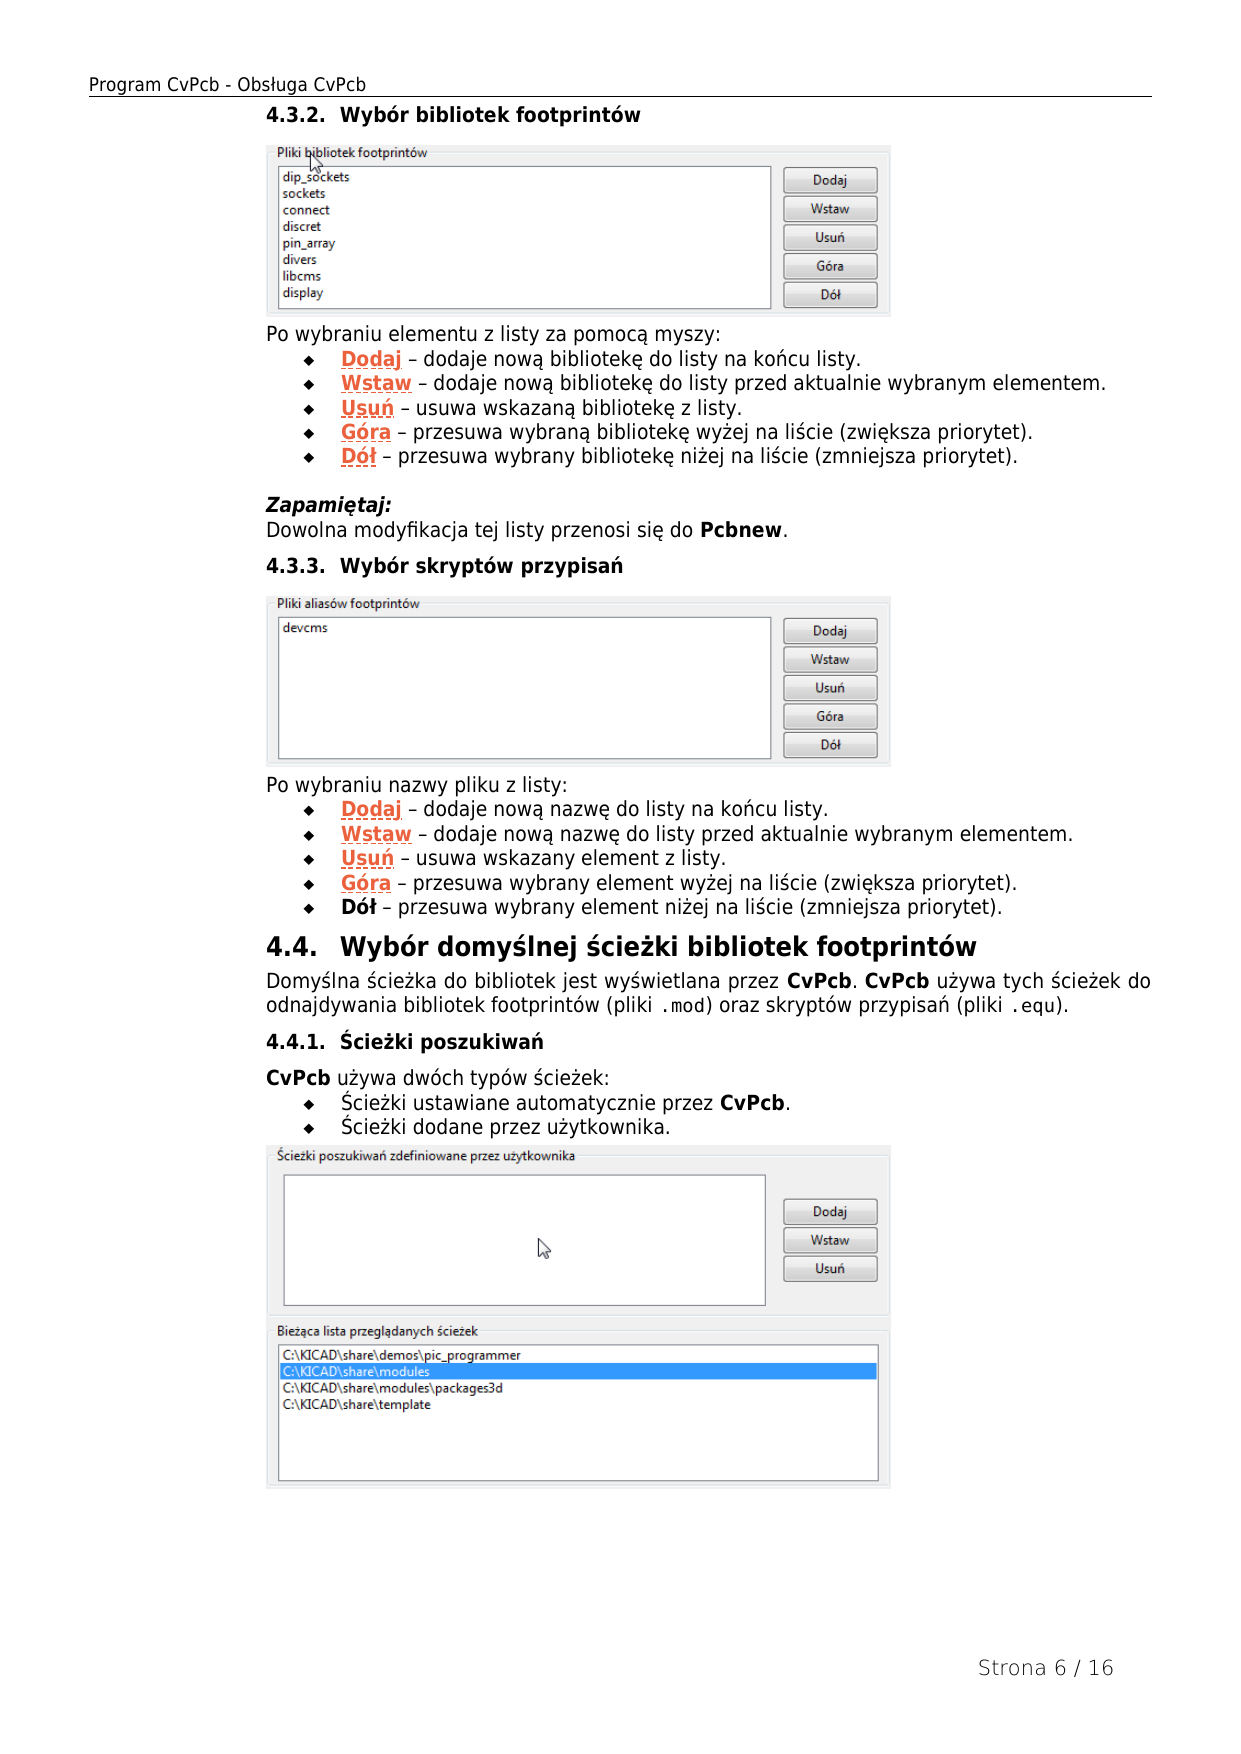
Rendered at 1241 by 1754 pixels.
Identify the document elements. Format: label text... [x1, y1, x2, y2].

list Ścieżki ustawiane automatycznie przez CvPcb. [303, 1090, 1152, 1115]
list Usuń – usuwa wskazaną bibliotekę z listy. [303, 396, 1152, 420]
list Usuń – usuwa wskazany element z listy. [303, 846, 1152, 871]
picture [265, 1145, 892, 1489]
subtitle Wybór bibliotek footprintów [266, 103, 1152, 128]
text Po wybraniu nazwy pliku z listy: [266, 773, 1152, 797]
list Wstaw – dodaje nową bibliotekę do listy przed aktualnie wybranym elementem. [303, 371, 1152, 396]
list Dodaj – dodaje nową nazwę do listy na końcu listy. [303, 797, 1152, 822]
subtitle Wybór domyślnej ścieżki bibliotek footprintów [266, 932, 1152, 963]
list Góra – przesuwa wybrany element wyżej na liście (zwiększa priorytet). [303, 871, 1152, 895]
picture [265, 596, 892, 767]
list Dół – przesuwa wybrany element niżej na liście (zmniejsza priorytet). [303, 895, 1152, 920]
list Dół – przesuwa wybrany bibliotekę niżej na liście (zmniejsza priorytet). [303, 444, 1152, 469]
text Po wybraniu elementu z listy za pomocą myszy: [266, 322, 1152, 347]
text Zapamiętaj: [266, 493, 1152, 518]
text CvPcb używa dwóch typów ścieżek: [266, 1066, 1152, 1090]
list Dodaj – dodaje nową bibliotekę do listy na końcu listy. [303, 347, 1152, 371]
text Dowolna modyfikacja tej listy przenosi się do Pcbnew. [266, 518, 1152, 542]
picture [265, 145, 892, 317]
list Góra – przesuwa wybraną bibliotekę wyżej na liście (zwiększa priorytet). [303, 420, 1152, 444]
subtitle Wybór skryptów przypisań [266, 554, 1152, 579]
subtitle Ścieżki poszukiwań [266, 1030, 1152, 1054]
list Ścieżki dodane przez użytkownika. [303, 1115, 1152, 1139]
list Wstaw – dodaje nową nazwę do listy przed aktualnie wybranym elementem. [303, 822, 1152, 846]
text Domyślna ścieżka do bibliotek jest wyświetlana przez CvPcb. CvPcb używa tych ścieżek do odnajdywania bibliotek footprintów (pliki .mod) oraz skryptów przypisań (pliki .equ). [266, 969, 1152, 1018]
